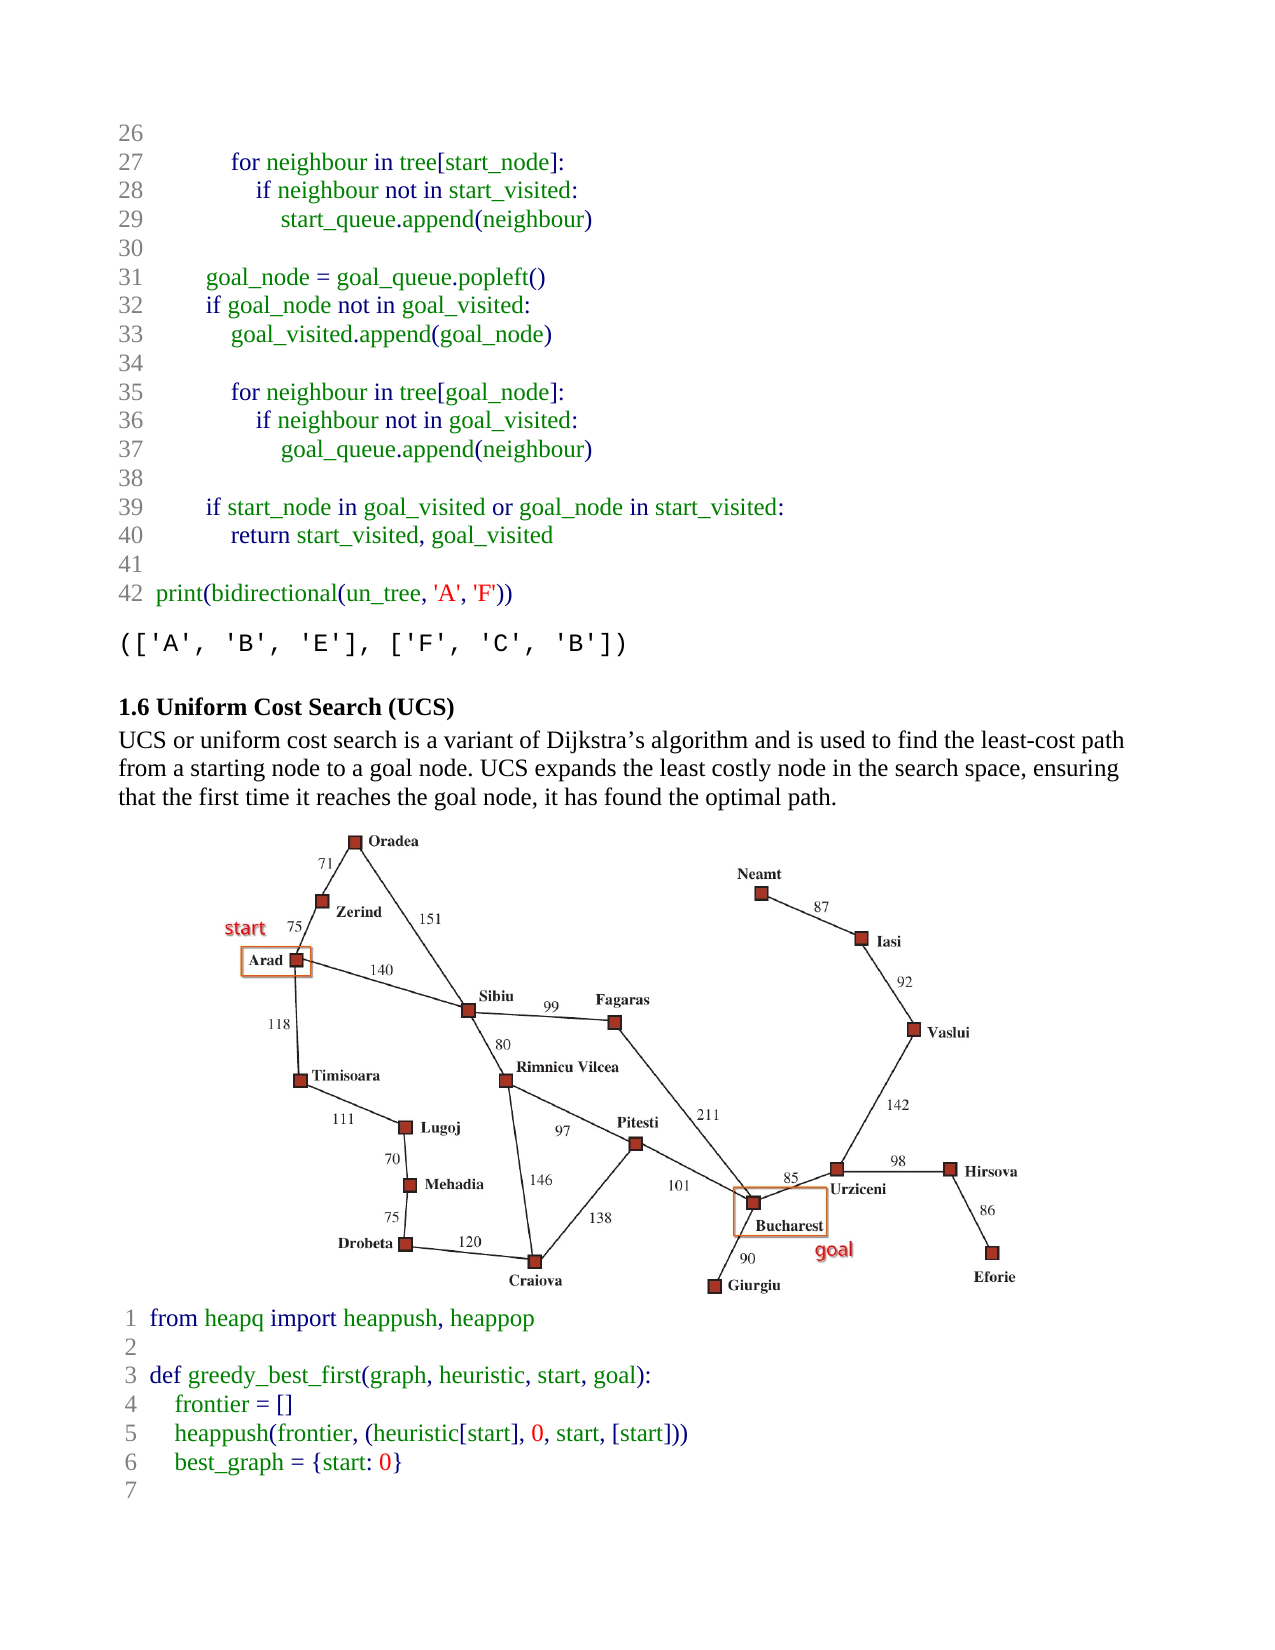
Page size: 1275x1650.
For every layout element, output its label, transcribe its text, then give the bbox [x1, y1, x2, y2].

text 1 from heapq import heappush, heappop [118, 811, 1157, 1332]
text 26 [118, 118, 1157, 147]
text 38 [118, 463, 1157, 492]
text 2 [118, 1332, 1157, 1361]
text 30 [118, 233, 1157, 262]
text 33 goal_visited.append(goal_node) [118, 319, 1157, 348]
text 31 goal_node = goal_queue.popleft() [118, 262, 1157, 291]
text 39 if start_node in goal_visited or goal_node in start_visited: [118, 492, 1157, 521]
subtitle UCS or uniform cost search is a variant of Dijkstra’s algorithm and is used to find the least-cost path from a starting node to a goal node. UCS expands the least costly node in the search space, ensuring that the first time it reaches the goal node, it has found the optimal path. [118, 725, 1157, 811]
text (['A', 'B', 'E'], ['F', 'C', 'B']) [118, 631, 1157, 659]
text 28 if neighbour not in start_visited: [118, 176, 1157, 204]
text 7 [118, 1476, 1157, 1504]
text 41 [118, 549, 1157, 578]
text 27 for neighbour in tree[start_node]: [118, 147, 1157, 176]
text 4 frontier = [] [118, 1389, 1157, 1418]
subtitle 1.6 Uniform Cost Search (UCS) [118, 692, 1157, 721]
text 5 heappush(frontier, (heuristic[start], 0, start, [start])) [118, 1418, 1157, 1447]
text 37 goal_queue.append(neighbour) [118, 434, 1157, 463]
text 35 for neighbour in tree[goal_node]: [118, 377, 1157, 406]
text 34 [118, 348, 1157, 377]
text 29 start_queue.append(neighbour) [118, 204, 1157, 233]
text 40 return start_visited, goal_visited [118, 521, 1157, 549]
text 3 def greedy_best_first(graph, heuristic, start, goal): [118, 1361, 1157, 1389]
text 32 if goal_node not in goal_visited: [118, 291, 1157, 319]
text 36 if neighbour not in goal_visited: [118, 406, 1157, 434]
text 6 best_graph = {start: 0} [118, 1447, 1157, 1476]
picture [206, 826, 1069, 1304]
text 42 print(bidirectional(un_tree, 'A', 'F')) [118, 578, 1157, 607]
